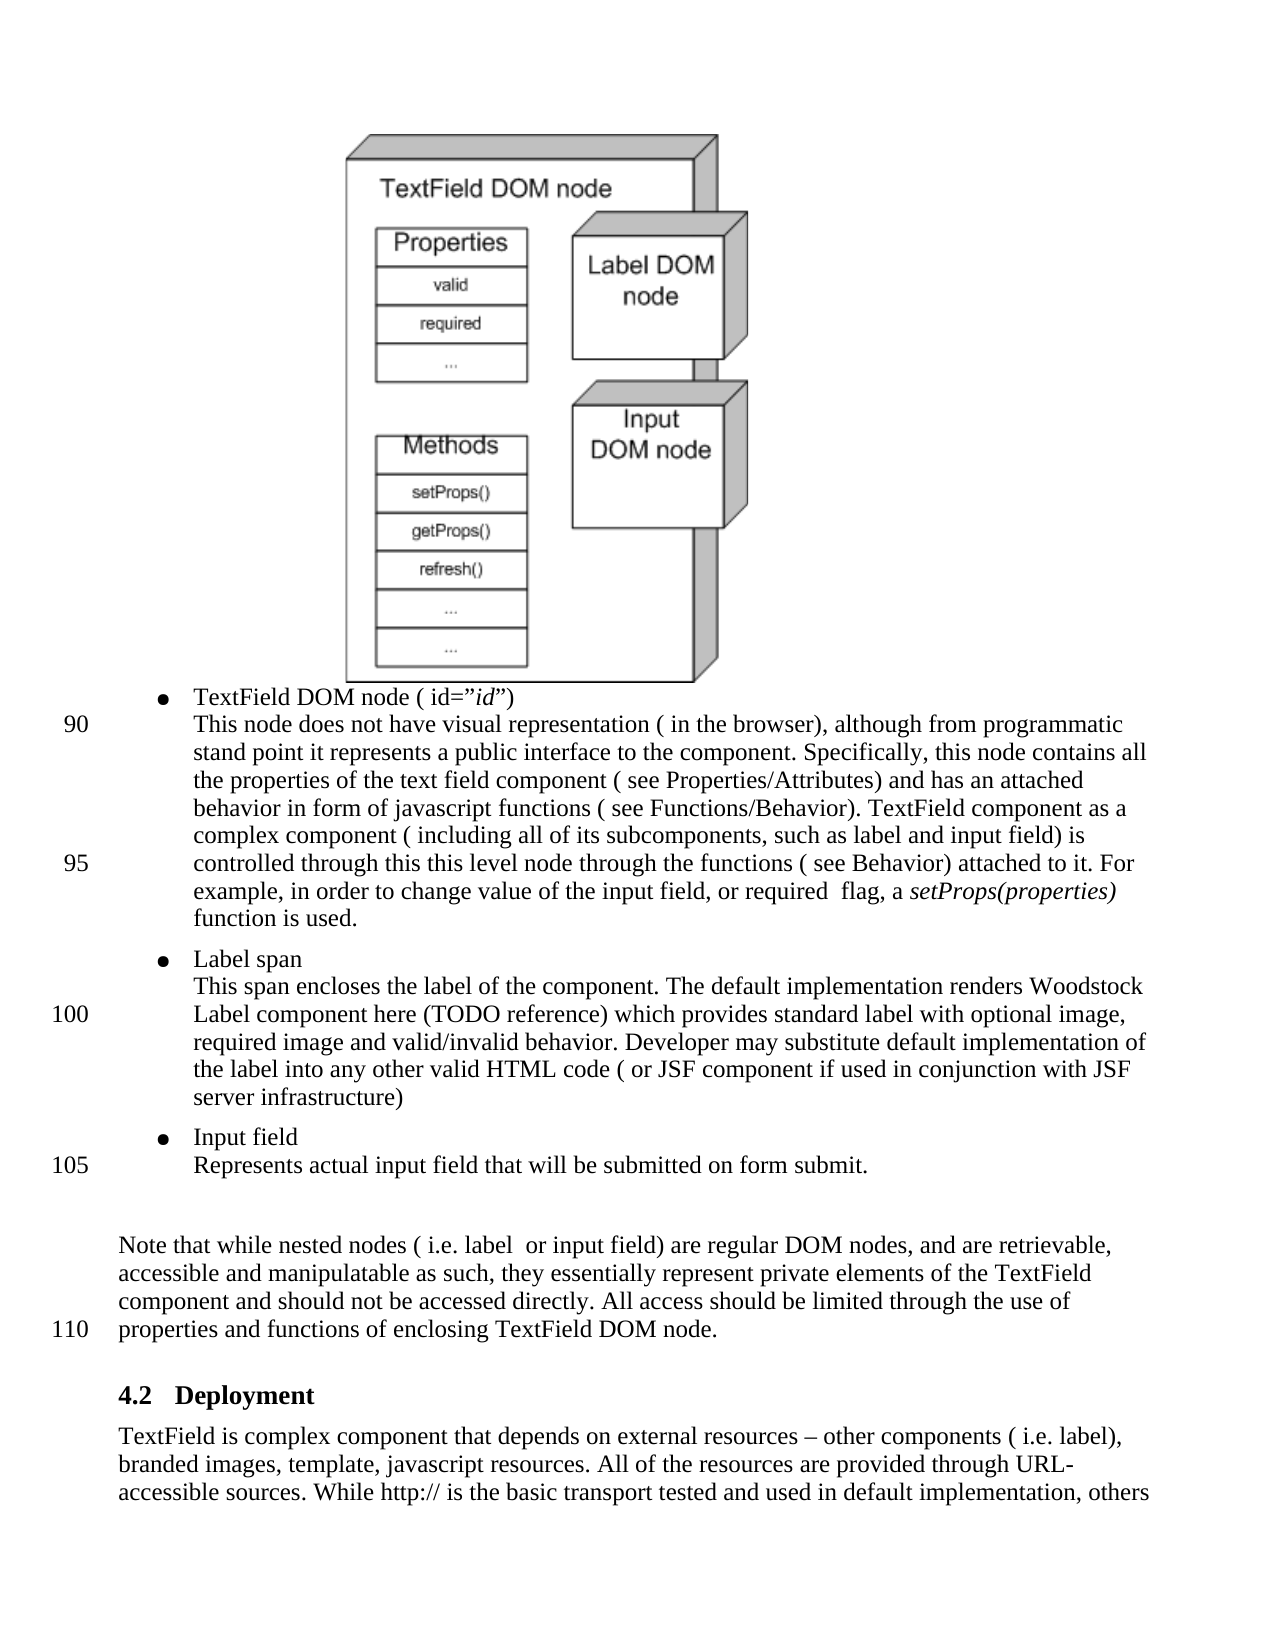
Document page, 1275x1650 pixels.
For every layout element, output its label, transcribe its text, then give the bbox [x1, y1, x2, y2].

text Note that while nested nodes ( i.e. label or input field) are regular DOM nodes, and are retrievable, accessible and manipulatable as such, they essentially represent private elements of the TextField component and should not be accessed directly. All access should be limited through the use of properties and functions of enclosing TextField DOM node. [118, 1232, 1157, 1342]
list TextField DOM node ( id=”id”) This node does not have visual representation ( in the browser), although from programmatic stand point it represents a public interface to the component. Specifically, this node contains all the properties of the text field component ( see Properties/Attributes) and has an attached behavior in form of javascript functions ( see Functions/Behavior). TextField component as a complex component ( including all of its subcomponents, such as label and input field) is controlled through this this level node through the functions ( see Behavior) attached to it. For example, in order to change value of the input field, or required flag, a setProps(properties) function is used. [156, 118, 1157, 932]
list Input field Represents actual input field that will be submitted on form submit. [156, 1123, 1157, 1179]
subtitle Deployment [118, 1380, 1157, 1410]
list Label span This span encloses the label of the component. The default implementation renders Woodstock Label component here (TODO reference) which provides standard label with optional image, required image and valid/invalid behavior. Developer may substitute default implementation of the label into any other valid HTML code ( or JSF component if used in conjunction with JSF server infrastructure) [156, 945, 1157, 1111]
text TextField is complex component that depends on external resources – other components ( i.e. label), branded images, template, javascript resources. All of the resources are provided through URL-accessible sources. While http:// is the basic transport tested and used in default implementation, others [118, 1422, 1157, 1506]
picture [345, 134, 749, 683]
